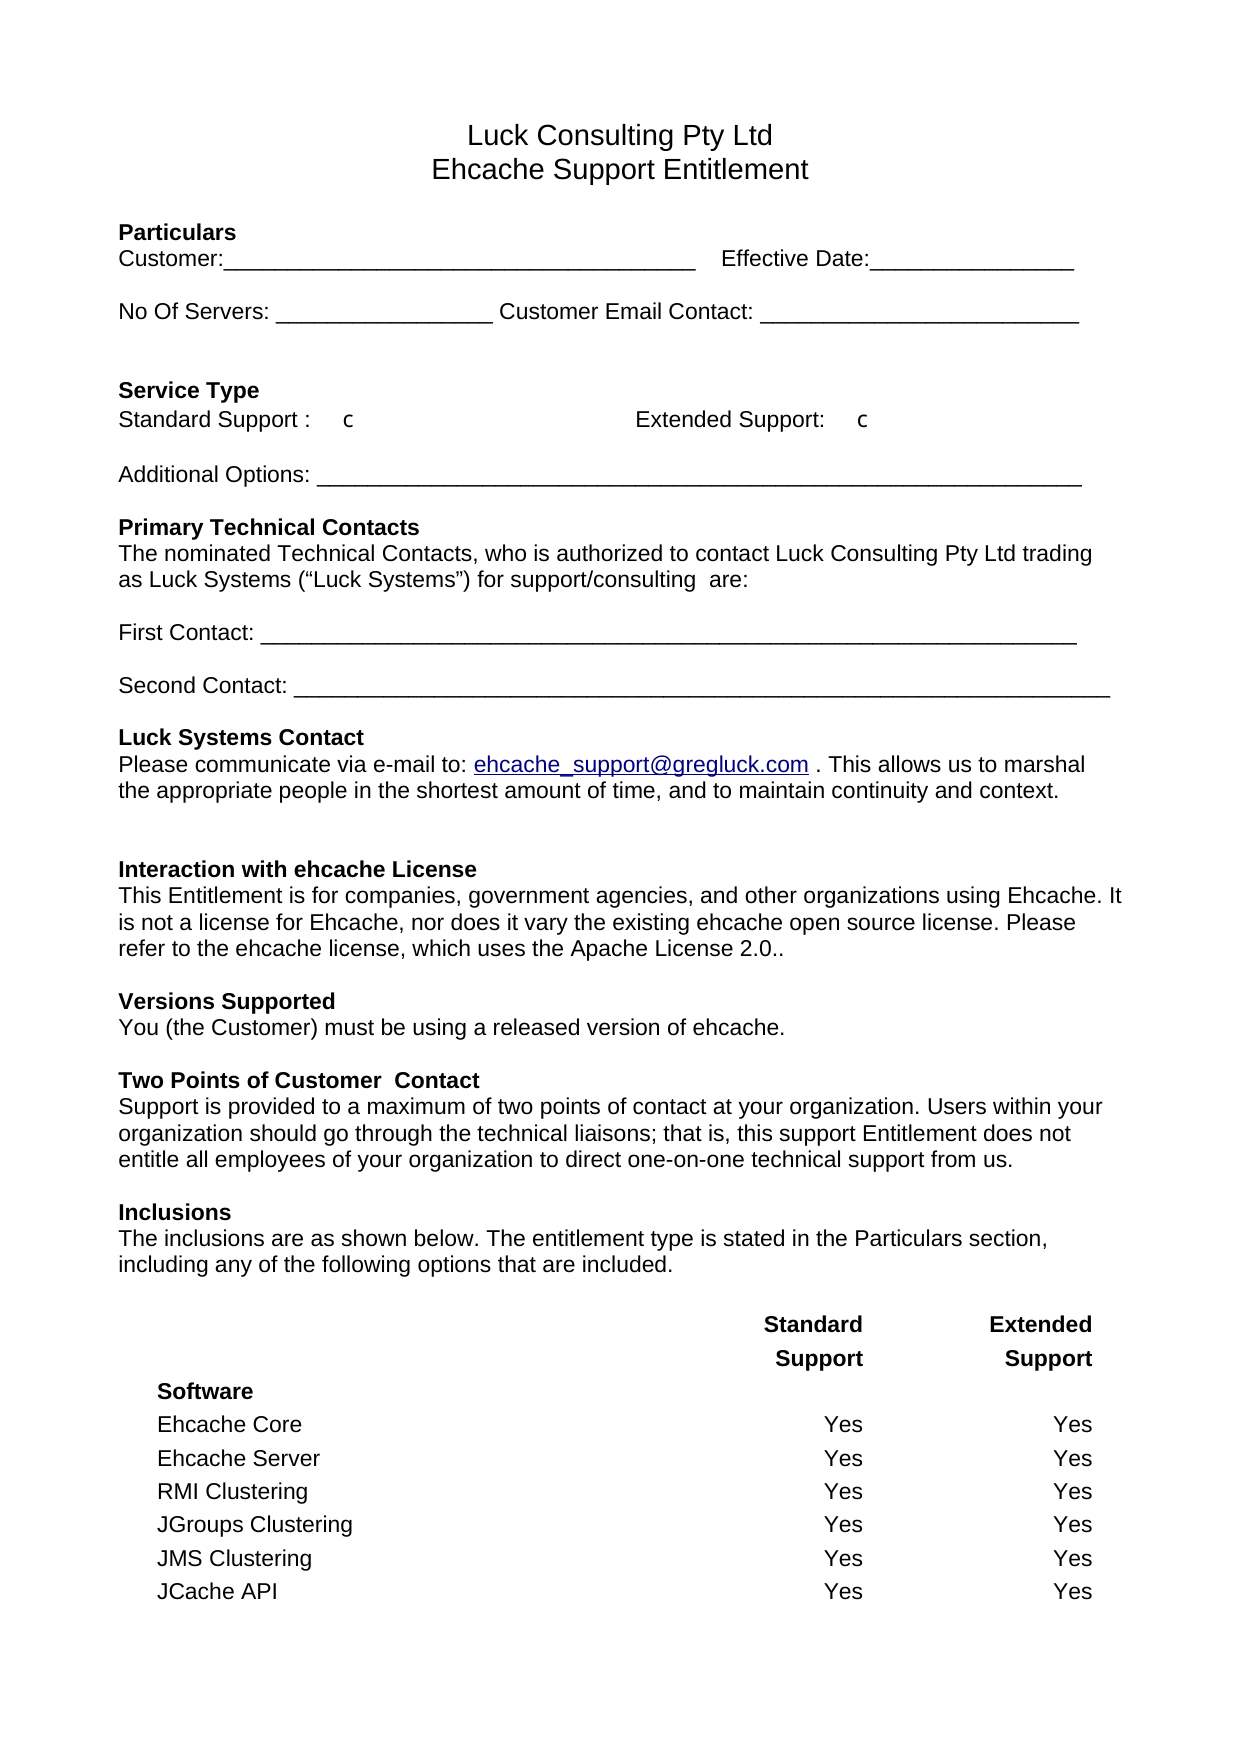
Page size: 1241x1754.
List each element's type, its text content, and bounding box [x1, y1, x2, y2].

table_cell Yes [641, 1404, 874, 1437]
table_cell Ehcache Core [124, 1404, 641, 1437]
text Primary Technical Contacts [118, 513, 1122, 540]
text You (the Customer) must be using a released version of ehcache. [118, 1014, 1122, 1041]
table_cell RMI Clustering [124, 1471, 641, 1504]
table_cell JCache API [124, 1571, 641, 1604]
table_header [124, 1304, 641, 1371]
table_cell Yes [874, 1504, 1103, 1537]
table_cell Yes [874, 1471, 1103, 1504]
text Service Type [118, 377, 1122, 403]
table_header Standard Support [641, 1304, 874, 1371]
text Support is provided to a maximum of two points of contact at your organization. Users within your organization should go through the technical liaisons; that is, this support Entitlement does not entitle all employees of your organization to direct one-on-one technical support from us. [118, 1093, 1122, 1172]
table_cell Yes [641, 1438, 874, 1471]
text The inclusions are as shown below. The entitlement type is stated in the Particulars section, including any of the following options that are included. [118, 1225, 1122, 1278]
table_cell Yes [874, 1538, 1103, 1571]
text Standard Support : c Extended Support: c [118, 403, 1122, 434]
text Ehcache Support Entitlement [118, 152, 1122, 185]
text Please communicate via e-mail to: ehcache_support@gregluck.com . This allows us to marshal the appropriate people in the shortest amount of time, and to maintain continuity and context. [118, 751, 1122, 803]
table_cell Yes [641, 1471, 874, 1504]
text First Contact: ________________________________________________________________ [118, 619, 1122, 645]
text Luck Systems Contact [118, 724, 1122, 751]
text Customer:_____________________________________ Effective Date:________________ [118, 245, 1122, 271]
text Second Contact: ________________________________________________________________ [118, 672, 1122, 698]
table_cell Yes [874, 1438, 1103, 1471]
text Luck Consulting Pty Ltd [118, 118, 1122, 152]
table_cell Yes [874, 1404, 1103, 1437]
text No Of Servers: _________________ Customer Email Contact: _________________________ [118, 298, 1122, 324]
table_header Extended Support [874, 1304, 1103, 1371]
text Two Points of Customer Contact [118, 1067, 1122, 1093]
table_cell JGroups Clustering [124, 1504, 641, 1537]
table_cell [874, 1371, 1103, 1404]
table_cell Yes [641, 1538, 874, 1571]
text Versions Supported [118, 988, 1122, 1014]
text This Entitlement is for companies, government agencies, and other organizations using Ehcache. It is not a license for Ehcache, nor does it vary the existing ehcache open source license. Please refer to the ehcache license, which uses the Apache License 2.0.. [118, 882, 1122, 962]
table_cell Yes [641, 1504, 874, 1537]
table_cell Ehcache Server [124, 1438, 641, 1471]
table_cell [641, 1371, 874, 1404]
table_cell Software [124, 1371, 641, 1404]
text Inclusions [118, 1199, 1122, 1225]
table_cell Yes [641, 1571, 874, 1604]
table_cell JMS Clustering [124, 1538, 641, 1571]
table_cell Yes [874, 1571, 1103, 1604]
text The nominated Technical Contacts, who is authorized to contact Luck Consulting Pty Ltd trading as Luck Systems (“Luck Systems”) for support/consulting are: [118, 540, 1122, 593]
text Particulars [118, 219, 1122, 245]
text Interaction with ehcache License [118, 856, 1122, 882]
text Additional Options: ____________________________________________________________ [118, 461, 1122, 513]
